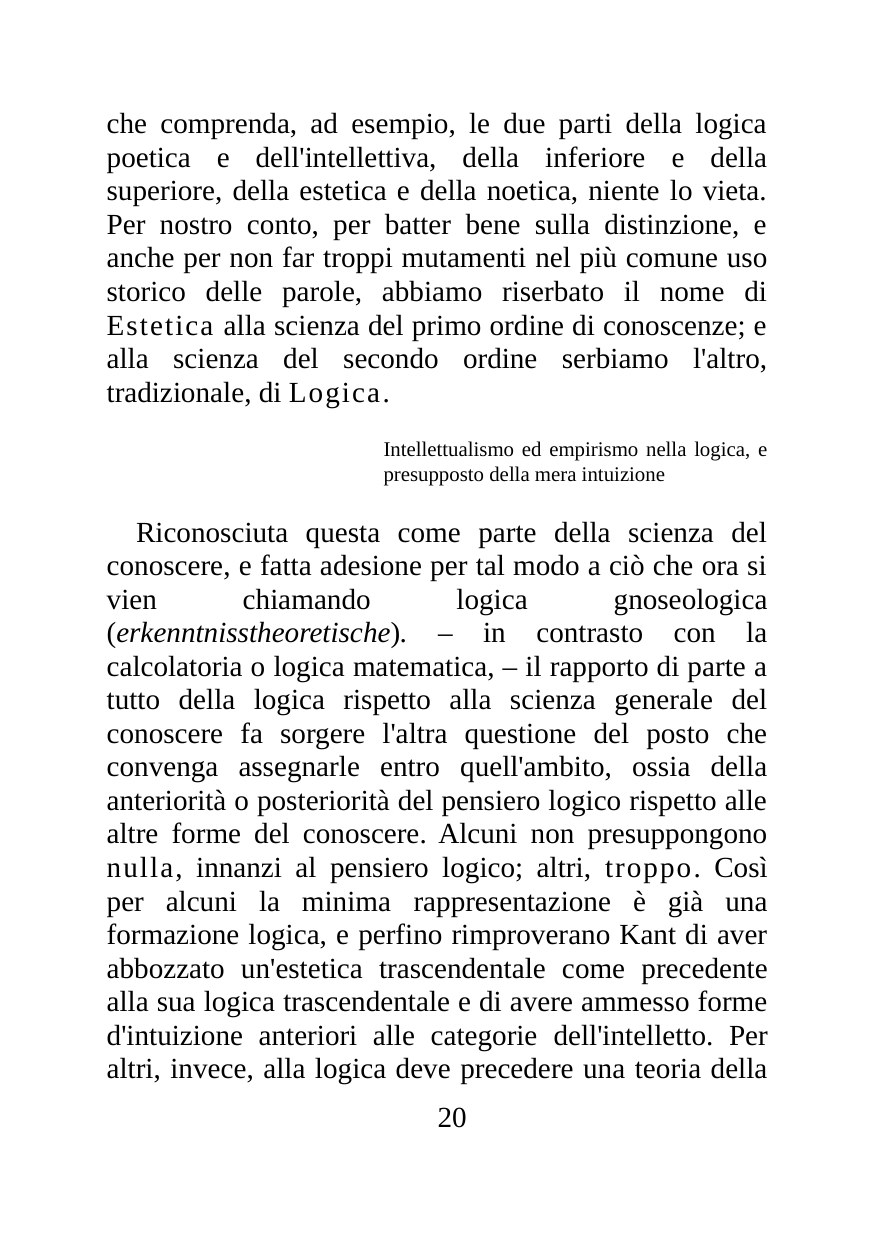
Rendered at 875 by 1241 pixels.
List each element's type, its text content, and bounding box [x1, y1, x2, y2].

text che comprenda, ad esempio, le due parti della logica poetica e dell'intellettiva, della inferiore e della superiore, della estetica e della noetica, niente lo vieta. Per nostro conto, per batter bene sulla distinzione, e anche per non far troppi mutamenti nel più comune uso storico delle parole, abbiamo riserbato il nome di Estetica alla scienza del primo ordine di conoscenze; e alla scienza del secondo ordine serbiamo l'altro, tradizionale, di Logica. [106, 106, 768, 408]
text Intellettualismo ed empirismo nella logica, e presupposto della mera intuizione [383, 437, 768, 486]
text Riconosciuta questa come parte della scienza del conoscere, e fatta adesione per tal modo a ciò che ora si vien chiamando logica gnoseologica (erkenntnisstheoretische). ‒ in contrasto con la calcolatoria o logica matematica, ‒ il rapporto di parte a tutto della logica rispetto alla scienza generale del conoscere fa sorgere l'altra questione del posto che convenga assegnarle entro quell'ambito, ossia della anteriorità o posteriorità del pensiero logico rispetto alle altre forme del conoscere. Alcuni non presuppongono nulla, innanzi al pensiero logico; altri, troppo. Così per alcuni la minima rappresentazione è già una formazione logica, e perfino rimproverano Kant di aver abbozzato un'estetica trascendentale come precedente alla sua logica trascendentale e di avere ammesso forme d'intuizione anteriori alle categorie dell'intelletto. Per altri, invece, alla logica deve precedere una teoria della [106, 515, 768, 1085]
